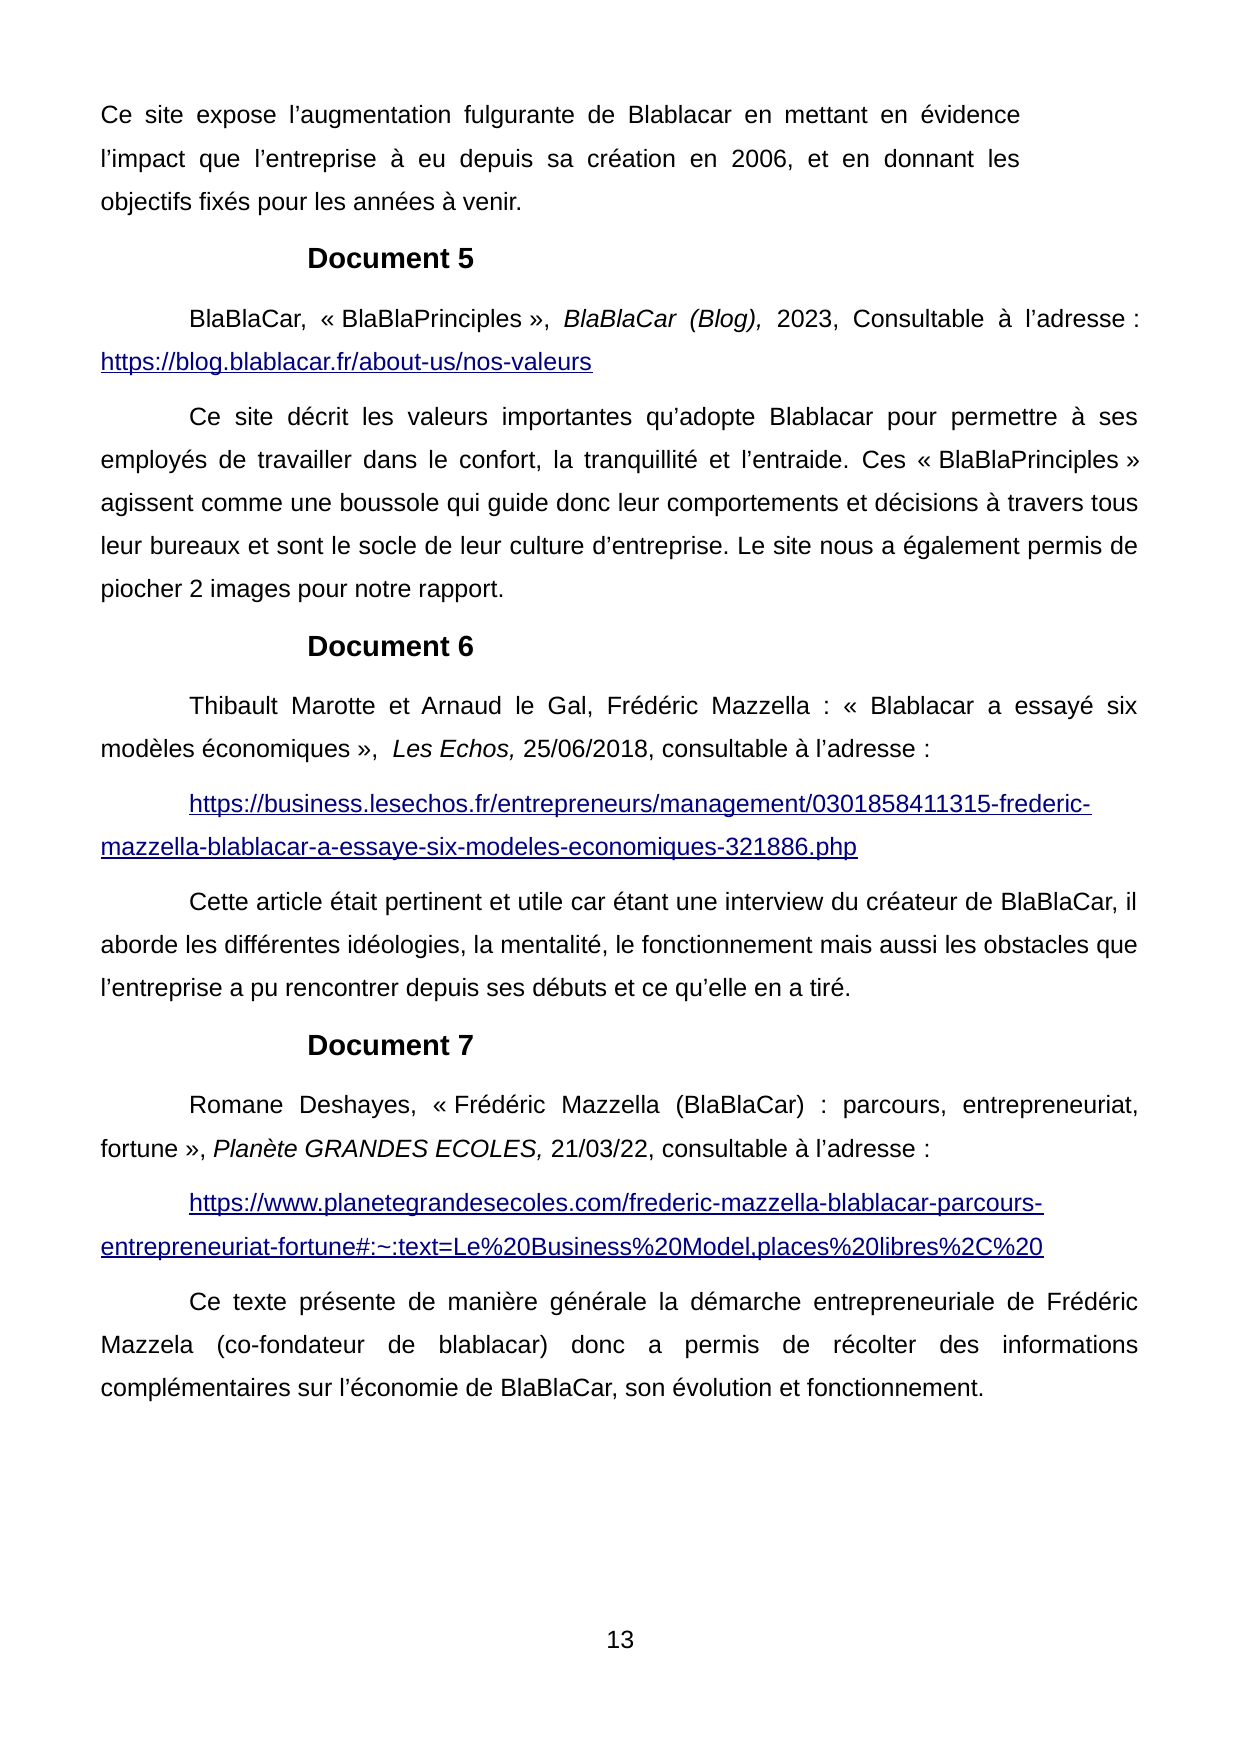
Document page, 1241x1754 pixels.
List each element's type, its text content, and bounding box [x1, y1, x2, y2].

text Cette article était pertinent et utile car étant une interview du créateur de BlaBlaCar, il aborde les différentes idéologies, la mentalité, le fonctionnement mais aussi les obstacles que l’entreprise a pu rencontrer depuis ses débuts et ce qu’elle en a tiré. [100, 887, 1140, 1002]
text Ce site expose l’augmentation fulgurante de Blablacar en mettant en évidence l’impact que l’entreprise à eu depuis sa création en 2006, et en donnant les objectifs fixés pour les années à venir. [100, 100, 1022, 215]
text Ce texte présente de manière générale la démarche entrepreneuriale de Frédéric Mazzela (co-fondateur de blablacar) donc a permis de récolter des informations complémentaires sur l’économie de BlaBlaCar, son évolution et fonctionnement. [100, 1286, 1140, 1401]
text Document 7 [218, 1028, 1022, 1062]
text Ce site décrit les valeurs importantes qu’adopte Blablacar pour permettre à ses employés de travailler dans le confort, la tranquillité et l’entraide. Ces « BlaBlaPrinciples » agissent comme une boussole qui guide donc leur comportements et décisions à travers tous leur bureaux et sont le socle de leur culture d’entreprise. Le site nous a également permis de piocher 2 images pour notre rapport. [100, 402, 1140, 603]
text https://business.lesechos.fr/entrepreneurs/management/0301858411315-frederic-mazzella-blablacar-a-essaye-six-modeles-economiques-321886.php [100, 789, 1140, 861]
text Romane Deshayes, « Frédéric Mazzella (BlaBlaCar) : parcours, entrepreneuriat, fortune », Planète GRANDES ECOLES, 21/03/22, consultable à l’adresse : [100, 1090, 1140, 1162]
text BlaBlaCar, « BlaBlaPrinciples », BlaBlaCar (Blog), 2023, Consultable à l’adresse : https://blog.blablacar.fr/about-us/nos-valeurs [100, 304, 1140, 376]
text Thibault Marotte et Arnaud le Gal, Frédéric Mazzella : « Blablacar a essayé six modèles économiques », Les Echos, 25/06/2018, consultable à l’adresse : [100, 691, 1140, 763]
text Document 5 [218, 242, 1022, 275]
text Document 6 [218, 629, 1022, 663]
text https://www.planetegrandesecoles.com/frederic-mazzella-blablacar-parcours-entrepreneuriat-fortune#:~:text=Le%20Business%20Model,places%20libres%2C%20 [100, 1188, 1140, 1260]
